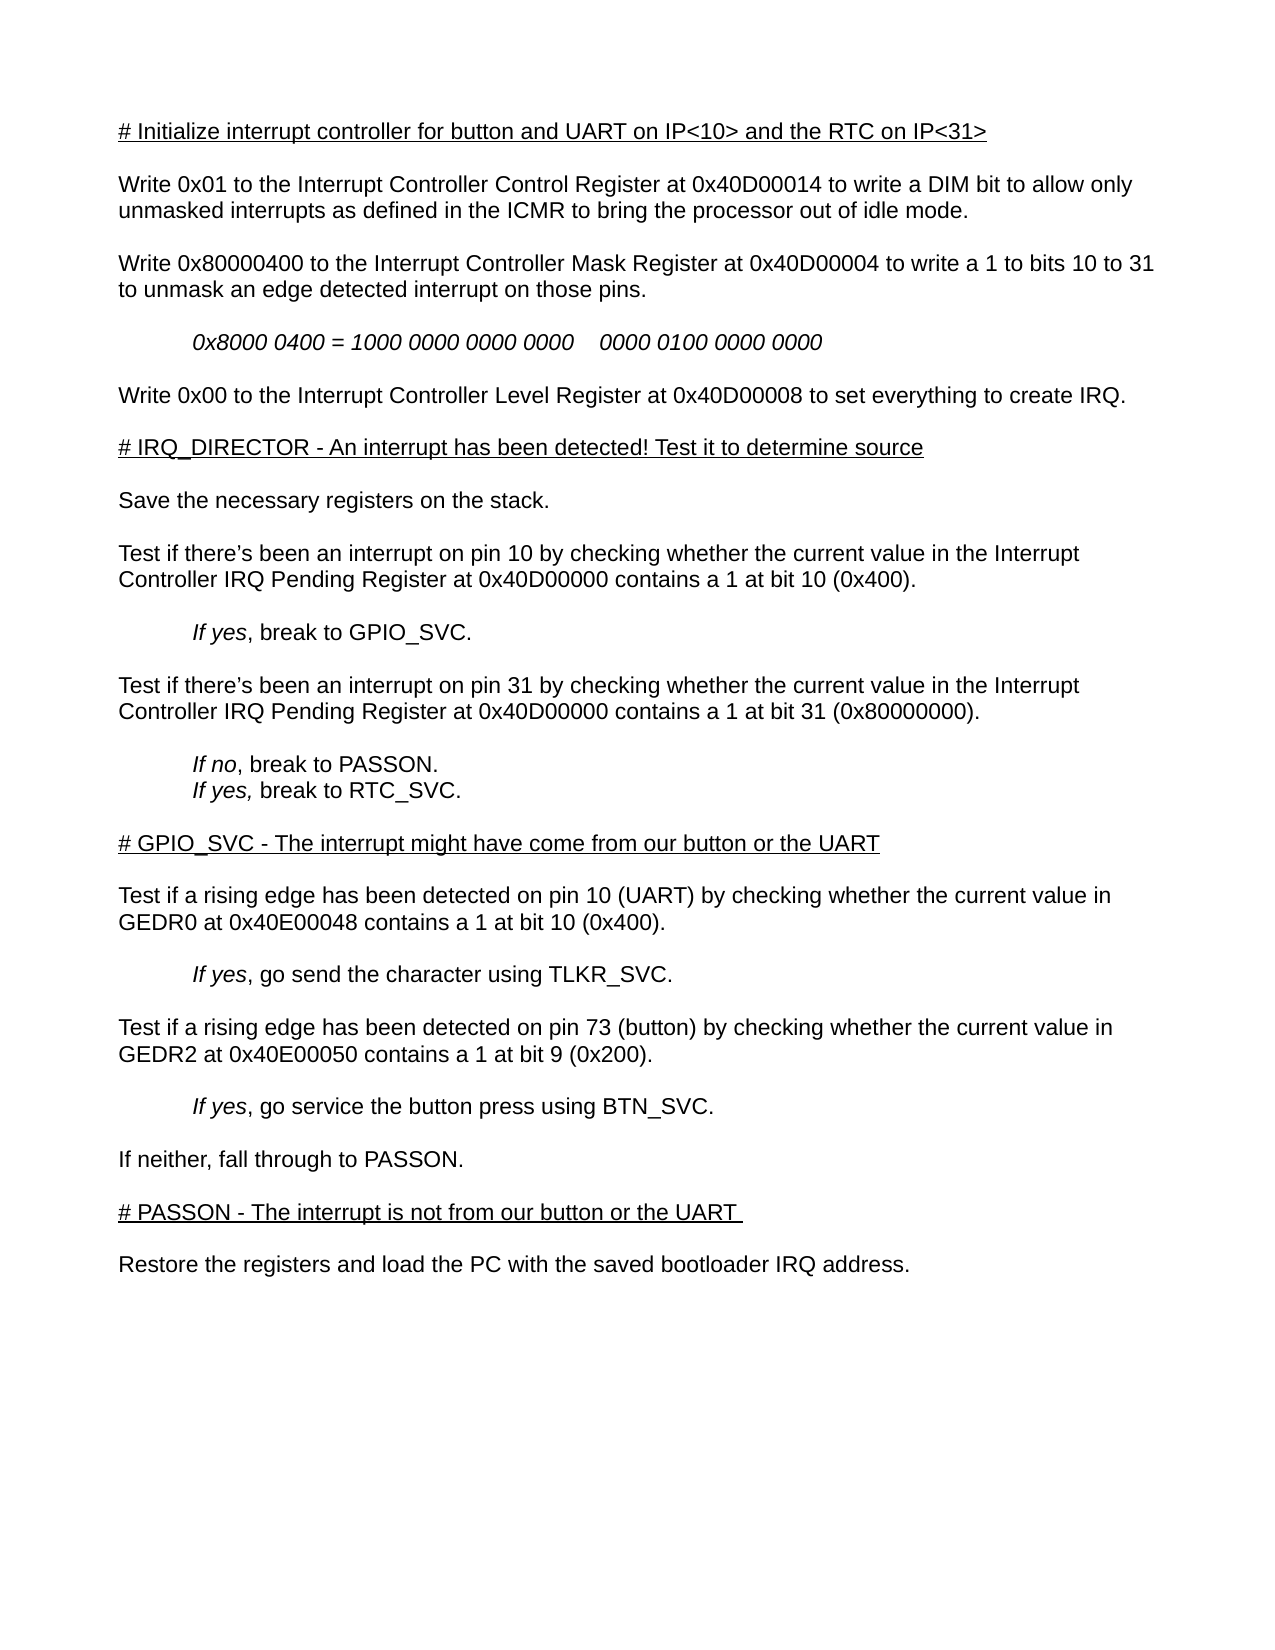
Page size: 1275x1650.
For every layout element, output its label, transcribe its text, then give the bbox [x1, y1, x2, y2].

text 0x8000 0400 = 1000 0000 0000 0000 0000 0100 0000 0000 [118, 329, 1157, 355]
text If no, break to PASSON. [118, 751, 1157, 777]
text # GPIO_SVC - The interrupt might have come from our button or the UART [118, 803, 1157, 856]
text Test if there’s been an interrupt on pin 31 by checking whether the current value in the Interrupt Controller IRQ Pending Register at 0x40D00000 contains a 1 at bit 31 (0x80000000). [118, 645, 1157, 724]
text # IRQ_DIRECTOR - An interrupt has been detected! Test it to determine source Save the necessary registers on the stack. Test if there’s been an interrupt on pin 10 by checking whether the current value in the Interrupt Controller IRQ Pending Register at 0x40D00000 contains a 1 at bit 10 (0x400). [118, 434, 1157, 592]
text Test if a rising edge has been detected on pin 10 (UART) by checking whether the current value in GEDR0 at 0x40E00048 contains a 1 at bit 10 (0x400). If yes, go send the character using TLKR_SVC. Test if a rising edge has been detected on pin 73 (button) by checking whether the current value in GEDR2 at 0x40E00050 contains a 1 at bit 9 (0x200). If yes, go service the button press using BTN_SVC. [118, 882, 1157, 1119]
text Write 0x00 to the Interrupt Controller Level Register at 0x40D00008 to set everything to create IRQ. [118, 382, 1157, 434]
text Write 0x80000400 to the Interrupt Controller Mask Register at 0x40D00004 to write a 1 to bits 10 to 31 to unmask an edge detected interrupt on those pins. [118, 250, 1157, 303]
text # Initialize interrupt controller for button and UART on IP<10> and the RTC on IP<31> Write 0x01 to the Interrupt Controller Control Register at 0x40D00014 to write a DIM bit to allow only unmasked interrupts as defined in the ICMR to bring the processor out of idle mode. [118, 118, 1157, 223]
text If neither, fall through to PASSON. # PASSON - The interrupt is not from our button or the UART Restore the registers and load the PC with the saved bootloader IRQ address. [118, 1146, 1157, 1330]
text If yes, break to GPIO_SVC. [118, 619, 1157, 645]
text If yes, break to RTC_SVC. [118, 777, 1157, 803]
